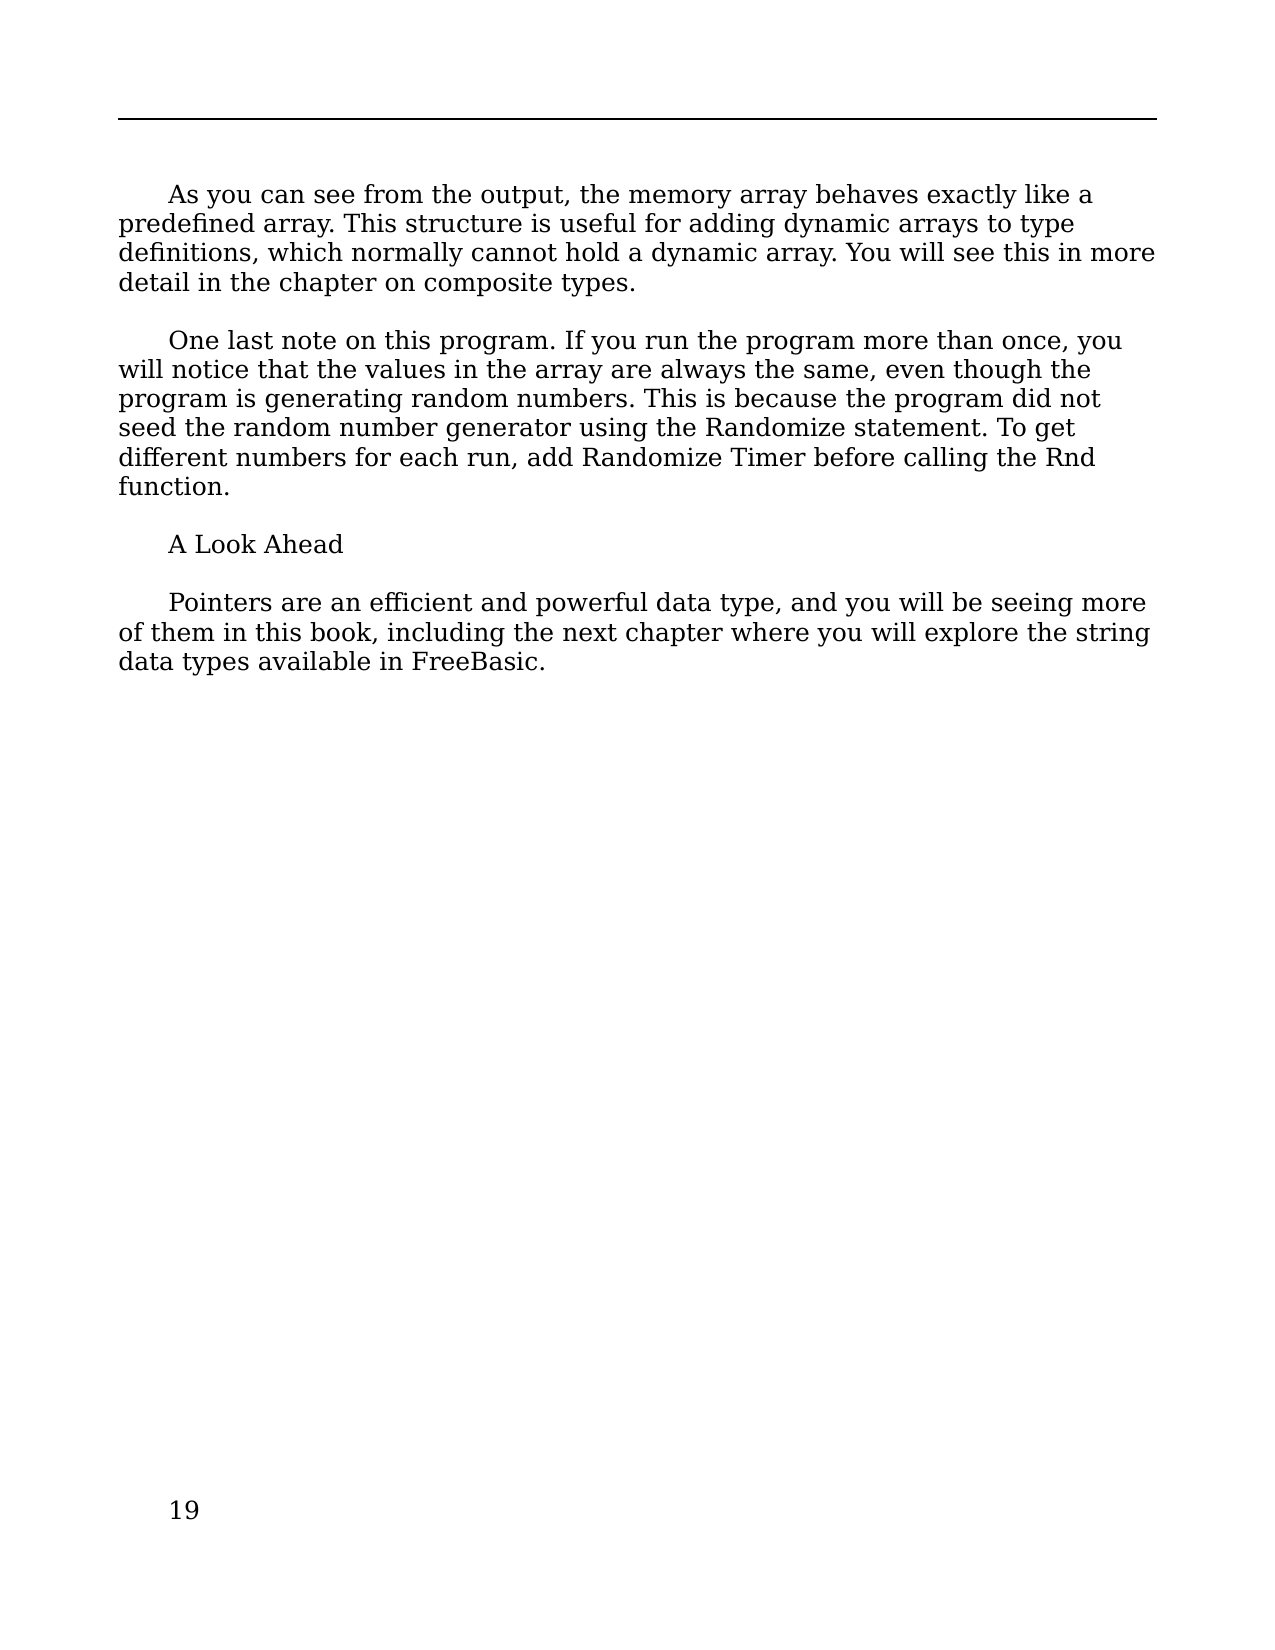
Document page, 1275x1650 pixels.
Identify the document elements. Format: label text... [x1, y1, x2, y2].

text As you can see from the output, the memory array behaves exactly like a predefined array. This structure is useful for adding dynamic arrays to type definitions, which normally cannot hold a dynamic array. You will see this in more detail in the chapter on composite types. [118, 180, 1157, 297]
text A Look Ahead [118, 530, 1157, 559]
text One last note on this program. If you run the program more than once, you will notice that the values in the array are always the same, even though the program is generating random numbers. This is because the program did not seed the random number generator using the Randomize statement. To get different numbers for each run, add Randomize Timer before calling the Rnd function. [118, 326, 1157, 501]
text Pointers are an efficient and powerful data type, and you will be seeing more of them in this book, including the next chapter where you will explore the string data types available in FreeBasic. [118, 588, 1157, 676]
